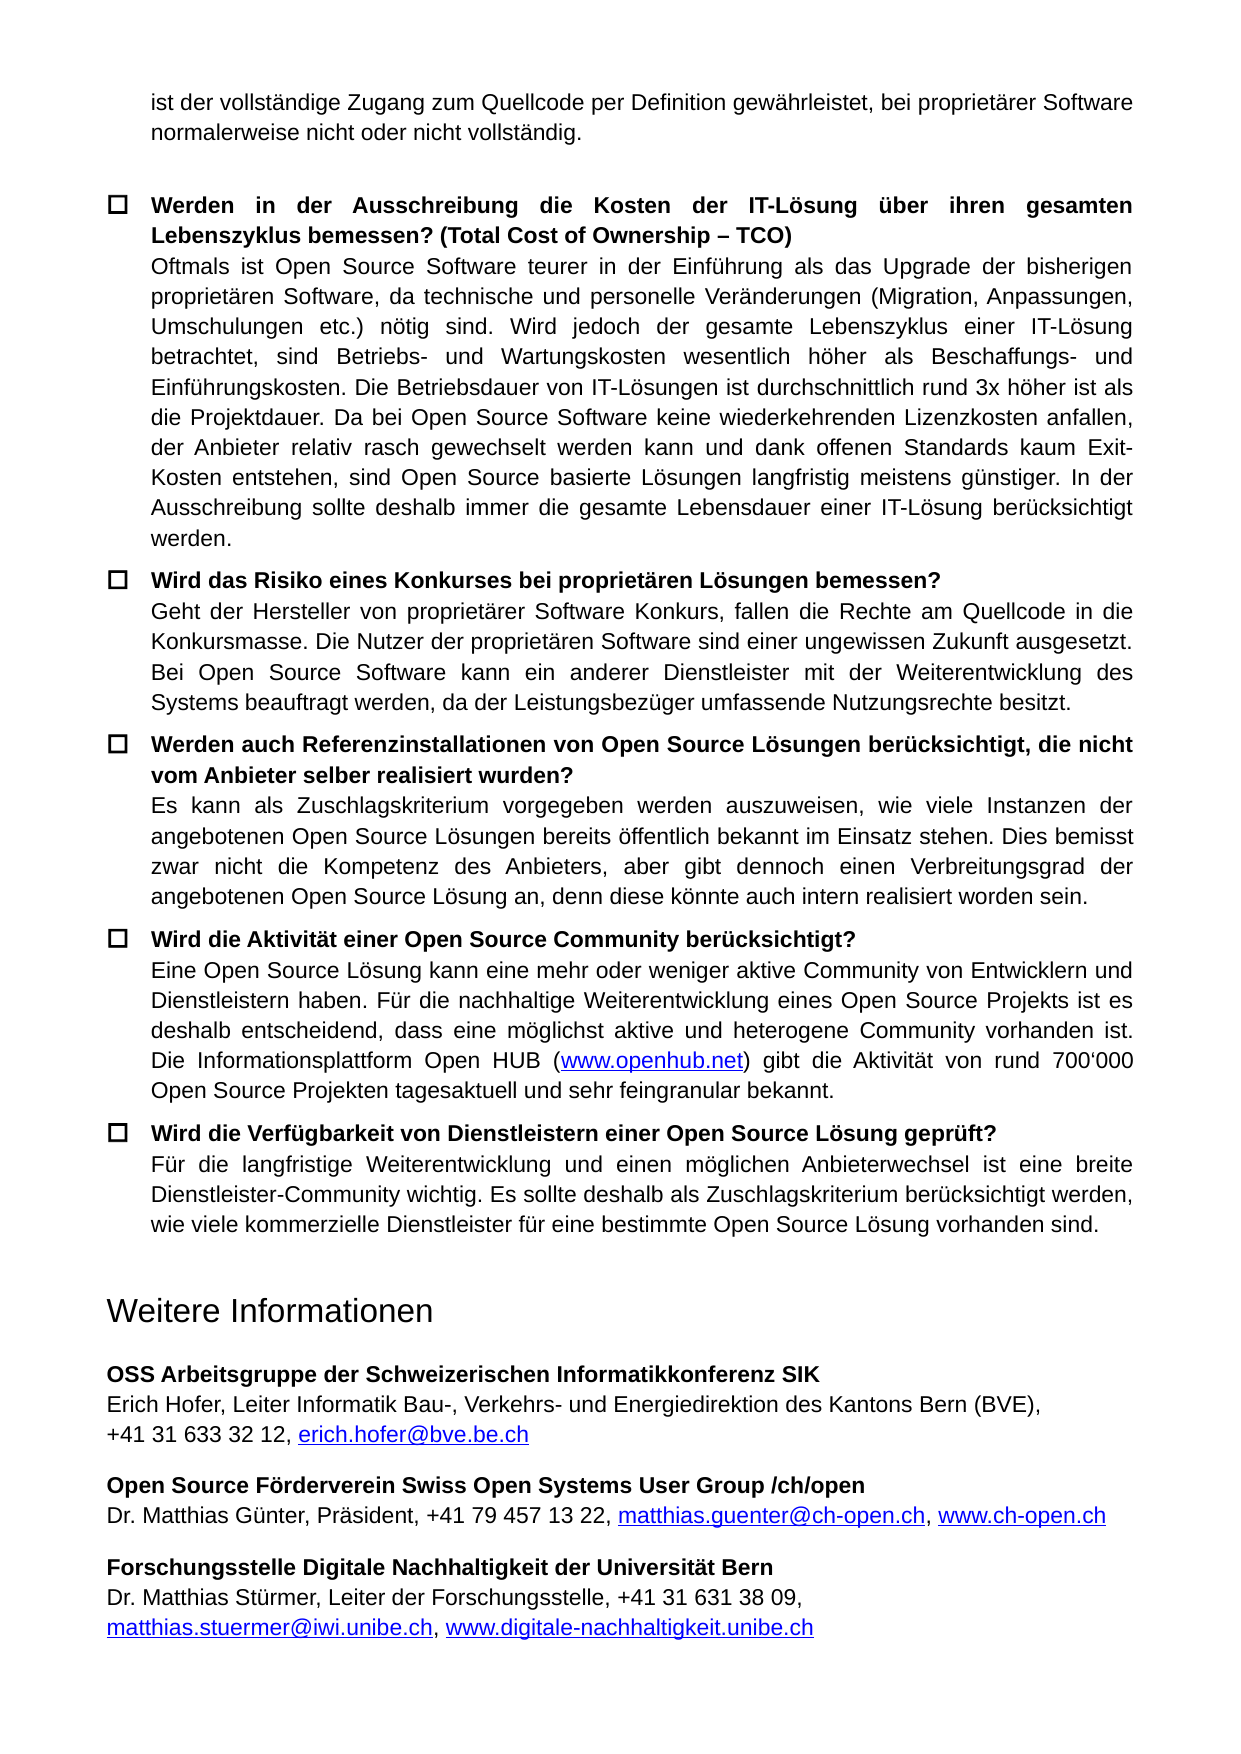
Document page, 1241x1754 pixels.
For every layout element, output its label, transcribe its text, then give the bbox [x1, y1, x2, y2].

list Geht der Hersteller von proprietärer Software Konkurs, fallen die Rechte am Quellcode in die Konkursmasse. Die Nutzer der proprietären Software sind einer ungewissen Zukunft ausgesetzt. Bei Open Source Software kann ein anderer Dienstleister mit der Weiterentwicklung des Systems beauftragt werden, da der Leistungsbezüger umfassende Nutzungsrechte besitzt. [151, 598, 1134, 715]
list Werden auch Referenzinstallationen von Open Source Lösungen berücksichtigt, die nicht vom Anbieter selber realisiert wurden? [106, 731, 1134, 788]
text Open Source Förderverein Swiss Open Systems User Group /ch/open Dr. Matthias Günter, Präsident, +41 79 457 13 22, matthias.guenter@ch-open.ch, www.ch-open.ch [106, 1472, 1134, 1529]
list Für die langfristige Weiterentwicklung und einen möglichen Anbieterwechsel ist eine breite Dienstleister-Community wichtig. Es sollte deshalb als Zuschlagskriterium berücksichtigt werden, wie viele kommerzielle Dienstleister für eine bestimmte Open Source Lösung vorhanden sind. [151, 1151, 1134, 1238]
list Wird das Risiko eines Konkurses bei proprietären Lösungen bemessen? [106, 567, 1134, 594]
list Werden in der Ausschreibung die Kosten der IT-Lösung über ihren gesamten Lebenszyklus bemessen? (Total Cost of Ownership – TCO) [106, 192, 1134, 249]
list Wird die Aktivität einer Open Source Community berücksichtigt? [106, 926, 1134, 953]
text Forschungsstelle Digitale Nachhaltigkeit der Universität Bern Dr. Matthias Stürmer, Leiter der Forschungsstelle, +41 31 631 38 09, matthias.stuermer@iwi.unibe.ch, www.digitale-nachhaltigkeit.unibe.ch [106, 1553, 1134, 1640]
subtitle Weitere Informationen [106, 1292, 1134, 1330]
list Es kann als Zuschlagskriterium vorgegeben werden auszuweisen, wie viele Instanzen der angebotenen Open Source Lösungen bereits öffentlich bekannt im Einsatz stehen. Dies bemisst zwar nicht die Kompetenz des Anbieters, aber gibt dennoch einen Verbreitungsgrad der angebotenen Open Source Lösung an, denn diese könnte auch intern realisiert worden sein. [151, 792, 1134, 909]
text OSS Arbeitsgruppe der Schweizerischen Informatikkonferenz SIK Erich Hofer, Leiter Informatik Bau-, Verkehrs- und Energiedirektion des Kantons Bern (BVE), +41 31 633 32 12, erich.hofer@bve.be.ch [106, 1361, 1134, 1447]
list Wird die Verfügbarkeit von Dienstleistern einer Open Source Lösung geprüft? [106, 1120, 1134, 1147]
list Oftmals ist Open Source Software teurer in der Einführung als das Upgrade der bisherigen proprietären Software, da technische und personelle Veränderungen (Migration, Anpassungen, Umschulungen etc.) nötig sind. Wird jedoch der gesamte Lebenszyklus einer IT-Lösung betrachtet, sind Betriebs- und Wartungskosten wesentlich höher als Beschaffungs- und Einführungskosten. Die Betriebsdauer von IT-Lösungen ist durchschnittlich rund 3x höher ist als die Projektdauer. Da bei Open Source Software keine wiederkehrenden Lizenzkosten anfallen, der Anbieter relativ rasch gewechselt werden kann und dank offenen Standards kaum Exit-Kosten entstehen, sind Open Source basierte Lösungen langfristig meistens günstiger. In der Ausschreibung sollte deshalb immer die gesamte Lebensdauer einer IT-Lösung berücksichtigt werden. [151, 253, 1134, 551]
list Eine Open Source Lösung kann eine mehr oder weniger aktive Community von Entwicklern und Dienstleistern haben. Für die nachhaltige Weiterentwicklung eines Open Source Projekts ist es deshalb entscheidend, dass eine möglichst aktive und heterogene Community vorhanden ist. Die Informationsplattform Open HUB (www.openhub.net) gibt die Aktivität von rund 700‘000 Open Source Projekten tagesaktuell und sehr feingranular bekannt. [151, 957, 1134, 1104]
list ist der vollständige Zugang zum Quellcode per Definition gewährleistet, bei proprietärer Software normalerweise nicht oder nicht vollständig. [151, 89, 1134, 145]
